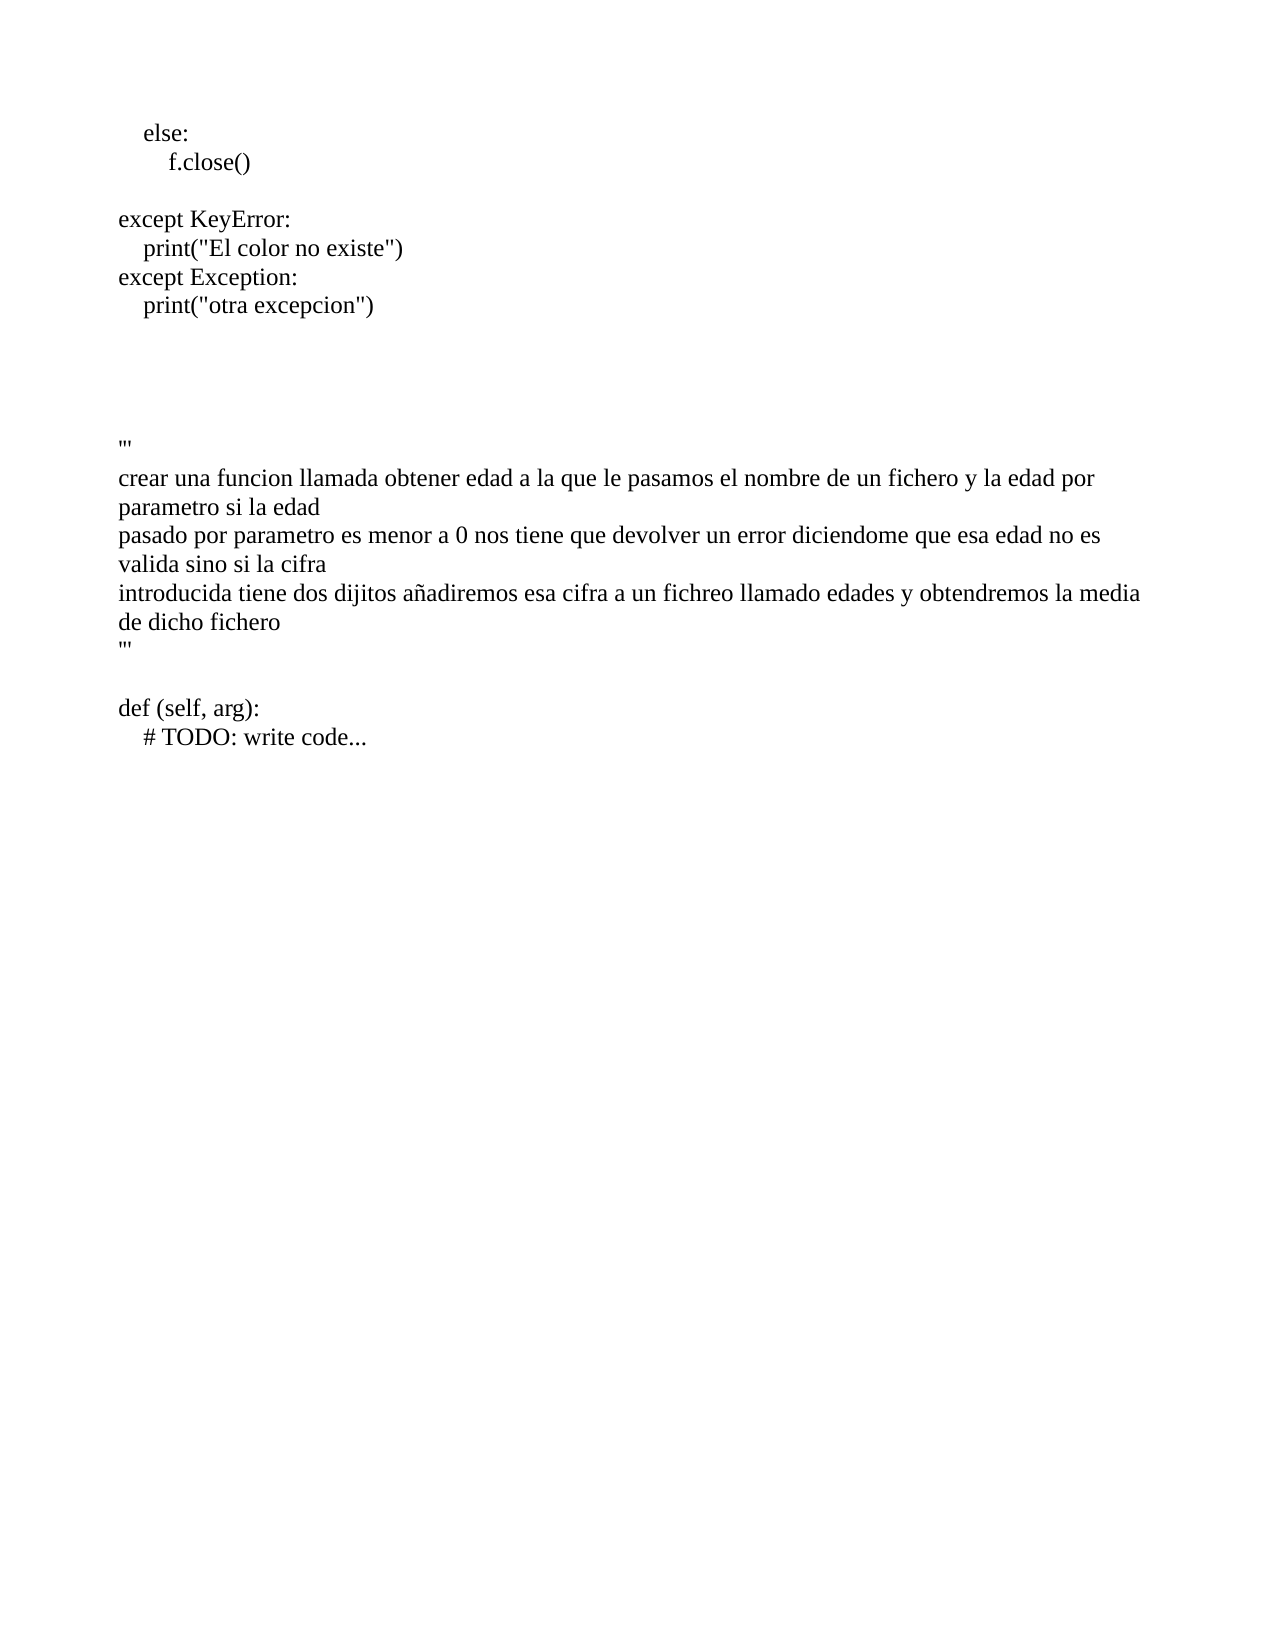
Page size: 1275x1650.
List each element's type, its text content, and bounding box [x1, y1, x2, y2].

text else: f.close() except KeyError: print("El color no existe") except Exception: print("otra excepcion") ''' crear una funcion llamada obtener edad a la que le pasamos el nombre de un fichero y la edad por parametro si la edad pasado por parametro es menor a 0 nos tiene que devolver un error diciendome que esa edad no es valida sino si la cifra introducida tiene dos dijitos añadiremos esa cifra a un fichreo llamado edades y obtendremos la media de dicho fichero ''' def (self, arg): # TODO: write code... [118, 118, 1157, 894]
